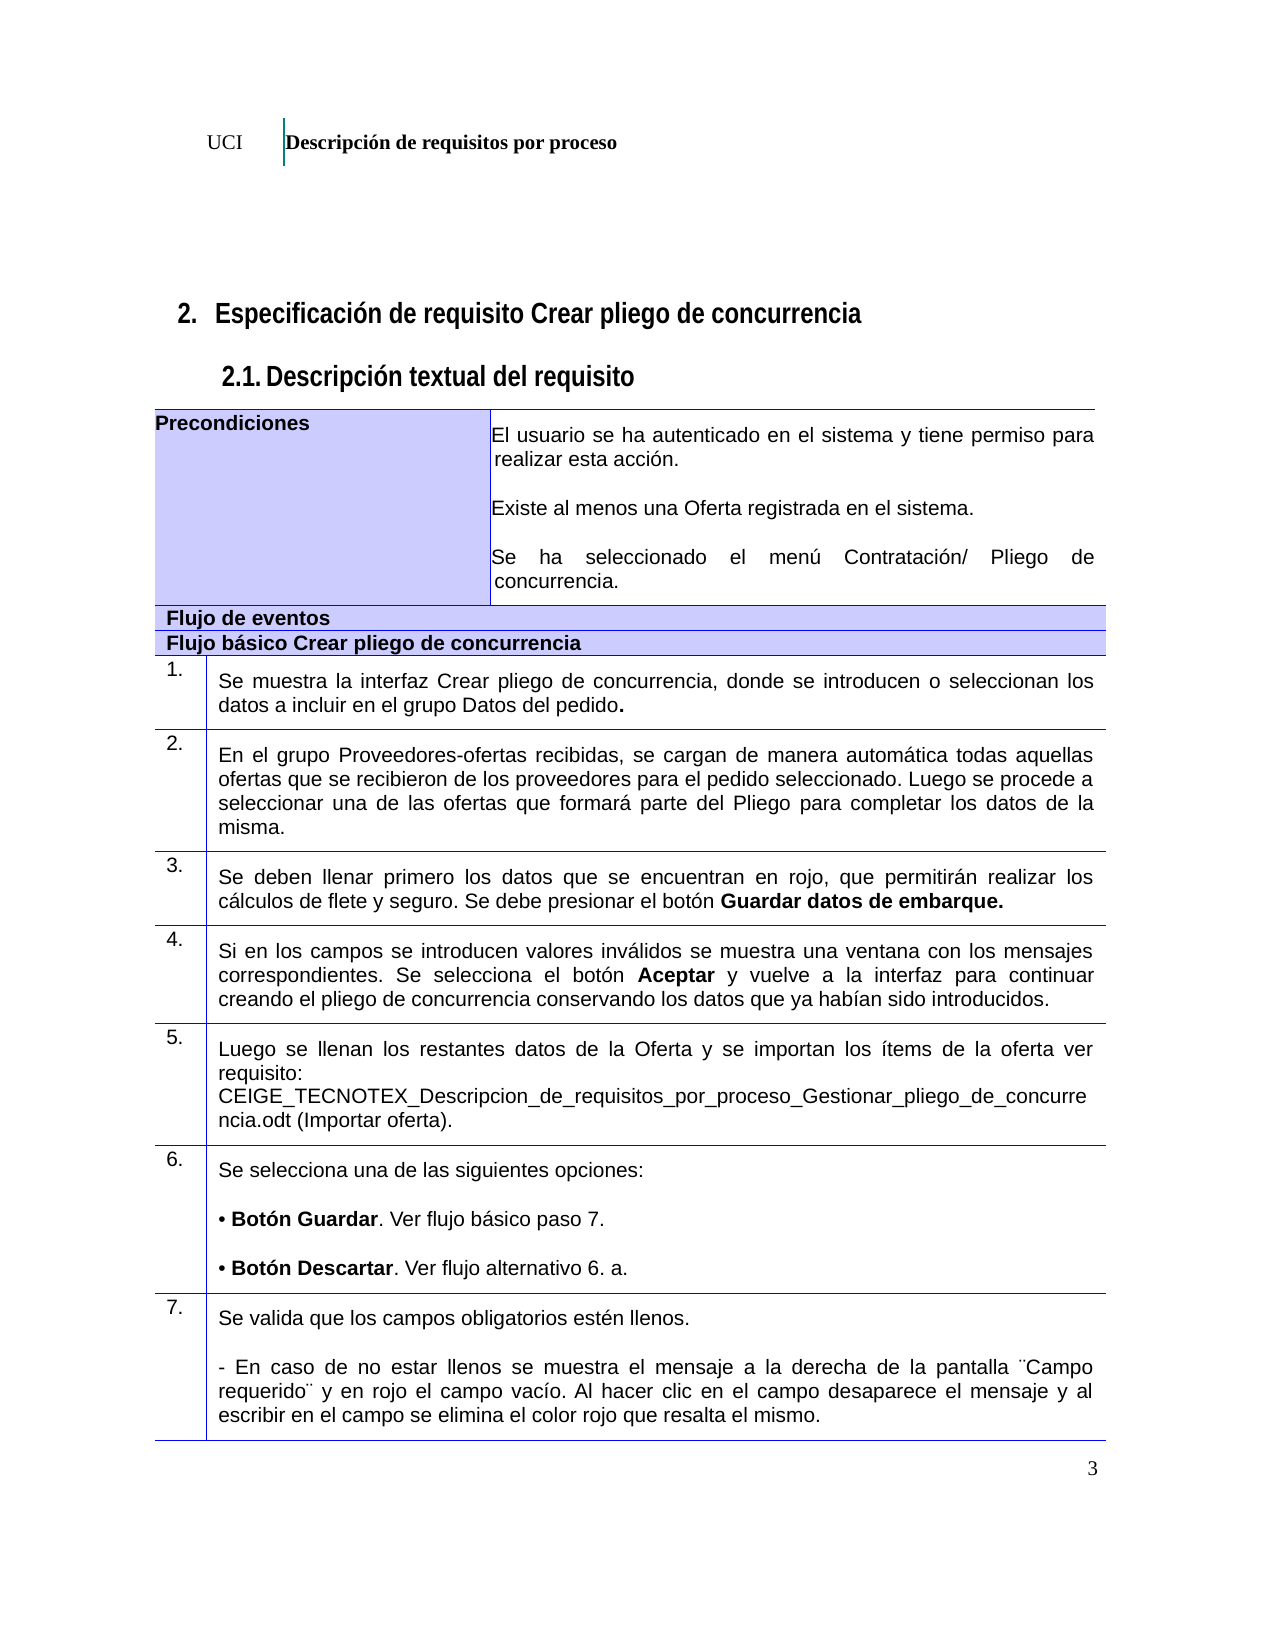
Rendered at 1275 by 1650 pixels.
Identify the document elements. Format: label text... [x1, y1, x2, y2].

table_cell Se deben llenar primero los datos que se encuentran en rojo, que permitirán realizar los cálculos de flete y seguro. Se debe presionar el botón Guardar datos de embarque. [207, 852, 1106, 925]
table_cell [155, 1024, 206, 1145]
table_cell [155, 1294, 206, 1439]
table_cell Si en los campos se introducen valores inválidos se muestra una ventana con los mensajes correspondientes. Se selecciona el botón Aceptar y vuelve a la interfaz para continuar creando el pliego de concurrencia conservando los datos que ya habían sido introducidos. [207, 926, 1106, 1023]
table_cell [155, 1146, 206, 1293]
table_cell Flujo básico Crear pliego de concurrencia [155, 631, 1106, 655]
table_cell En el grupo Proveedores-ofertas recibidas, se cargan de manera automática todas aquellas ofertas que se recibieron de los proveedores para el pedido seleccionado. Luego se procede a seleccionar una de las ofertas que formará parte del Pliego para completar los datos de la misma. [207, 730, 1106, 851]
table_cell Se muestra la interfaz Crear pliego de concurrencia, donde se introducen o seleccionan los datos a incluir en el grupo Datos del pedido. [207, 656, 1106, 729]
table_cell Flujo de eventos [155, 606, 1106, 630]
table_header Precondiciones [155, 410, 490, 605]
table_header El usuario se ha autenticado en el sistema y tiene permiso para realizar esta acción. Existe al menos una Oferta registrada en el sistema. Se ha seleccionado el menú Contratación/ Pliego de concurrencia. [491, 410, 1095, 605]
table_cell [155, 730, 206, 851]
table_cell [155, 656, 206, 729]
list Descripción textual del requisito [222, 359, 1098, 392]
table_cell [155, 852, 206, 925]
table_header [1095, 409, 1106, 605]
table_cell Luego se llenan los restantes datos de la Oferta y se importan los ítems de la oferta ver requisito: CEIGE_TECNOTEX_Descripcion_de_requisitos_por_proceso_Gestionar_pliego_de_concurrencia.odt (Importar oferta). [207, 1024, 1106, 1145]
table_cell [155, 926, 206, 1023]
table_cell Se valida que los campos obligatorios estén llenos. - En caso de no estar llenos se muestra el mensaje a la derecha de la pantalla ¨Campo requerido¨ y en rojo el campo vacío. Al hacer clic en el campo desaparece el mensaje y al escribir en el campo se elimina el color rojo que resalta el mismo. [207, 1294, 1106, 1439]
list Especificación de requisito Crear pliego de concurrencia [177, 297, 1098, 330]
table_cell Se selecciona una de las siguientes opciones: • Botón Guardar. Ver flujo básico paso 7. • Botón Descartar. Ver flujo alternativo 6. a. [207, 1146, 1106, 1293]
